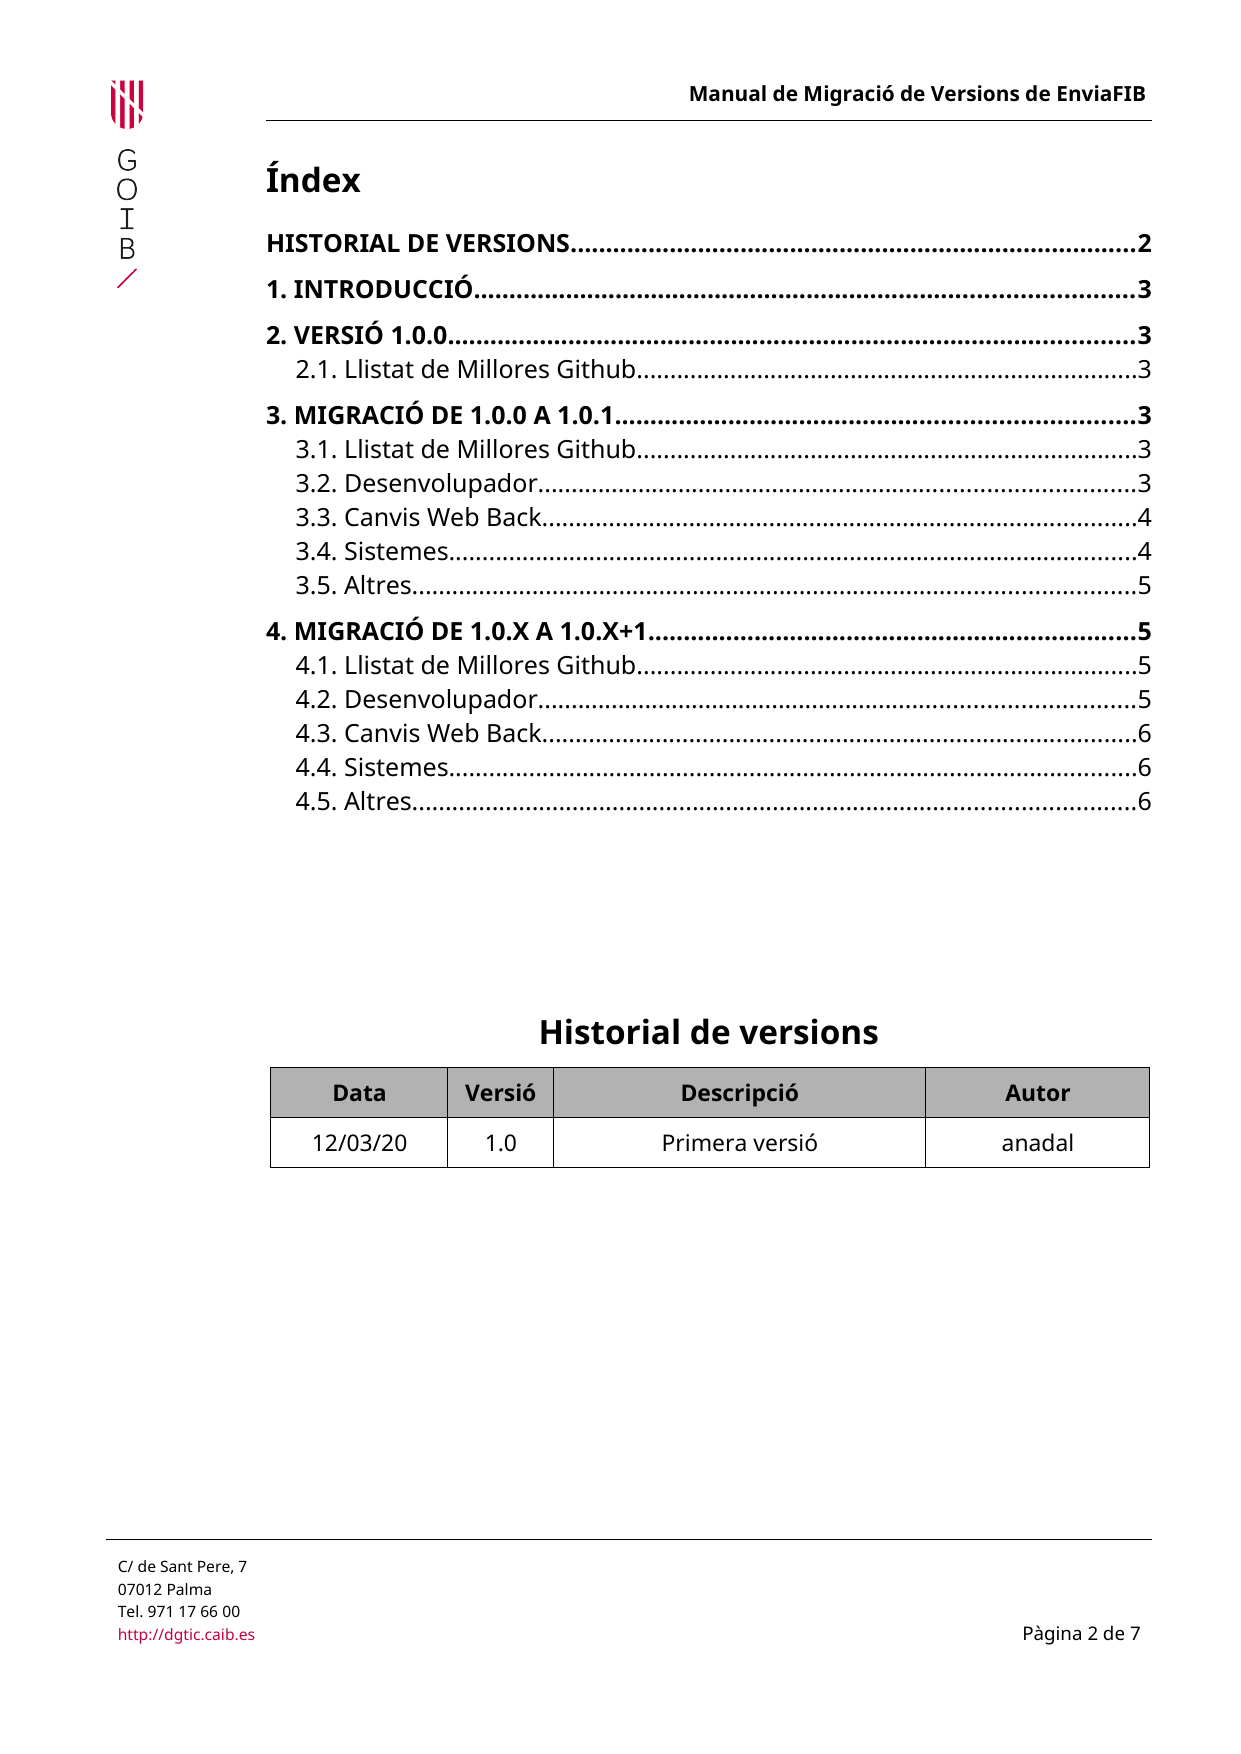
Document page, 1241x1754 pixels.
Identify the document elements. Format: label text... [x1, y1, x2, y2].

text 1. Introducció 3 [266, 272, 1152, 306]
text 2.1. Llistat de Millores Github 3 [295, 352, 1152, 386]
picture [82, 57, 172, 319]
text 3.1. Llistat de Millores Github 3 [295, 432, 1152, 466]
text 3.2. Desenvolupador 3 [295, 466, 1152, 500]
subtitle Historial de versions [266, 1009, 1152, 1054]
text 3. Migració de 1.0.0 a 1.0.1 3 [266, 398, 1152, 432]
text 3.3. Canvis Web Back 4 [295, 500, 1152, 534]
text Historial de versions 2 [266, 226, 1152, 260]
text 4.1. Llistat de Millores Github 5 [295, 648, 1152, 682]
text 4. Migració de 1.0.x a 1.0.x+1 5 [266, 614, 1152, 648]
table_cell anadal [926, 1118, 1149, 1167]
text 3.4. Sistemes 4 [295, 534, 1152, 568]
table_cell 1.0 [448, 1118, 553, 1167]
text 4.5. Altres 6 [295, 784, 1152, 818]
subtitle Índex [266, 156, 1152, 202]
text 2. Versió 1.0.0 3 [266, 318, 1152, 352]
table_cell 03/12/20 [271, 1118, 447, 1167]
table_header Autor [926, 1068, 1149, 1117]
table_header Descripció [554, 1068, 925, 1117]
table_header Versió [448, 1068, 553, 1117]
table_header Data [271, 1068, 447, 1117]
text 4.4. Sistemes 6 [295, 750, 1152, 784]
text 4.3. Canvis Web Back 6 [295, 716, 1152, 750]
text 3.5. Altres 5 [295, 568, 1152, 602]
text 4.2. Desenvolupador 5 [295, 682, 1152, 716]
table_cell Primera versió [554, 1118, 925, 1167]
